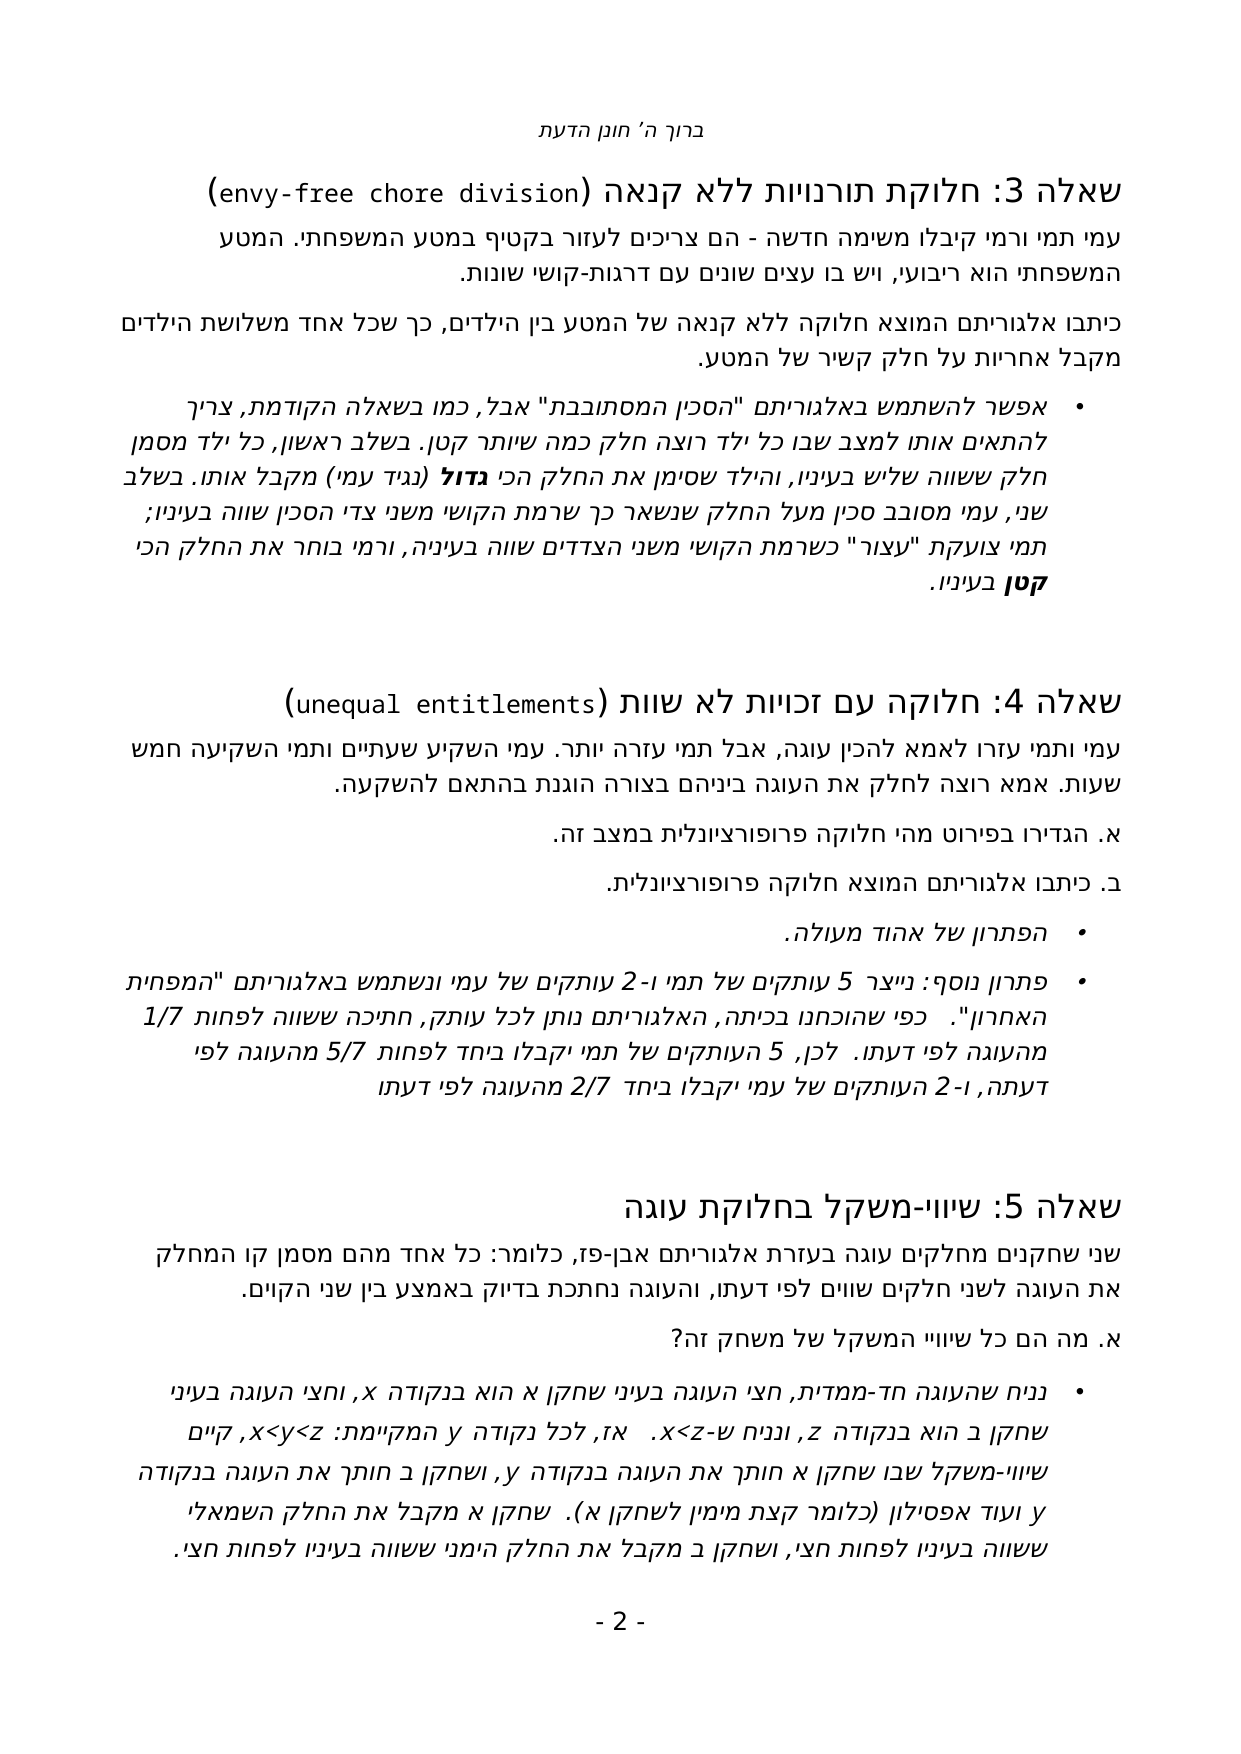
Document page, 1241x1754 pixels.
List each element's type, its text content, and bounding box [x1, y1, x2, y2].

text כיתבו אלגוריתם המוצא חלוקה ללא קנאה של המטע בין הילדים, כך שכל אחד משלושת הילדים מקבל אחריות על חלק קשיר של המטע. [118, 308, 1122, 372]
list הפתרון של אהוד מעולה. [118, 918, 1084, 947]
subtitle שאלה 4: חלוקה עם זכויות לא שוות (unequal entitlements) [118, 683, 1122, 722]
list פתרון נוסף: נייצר 5 עותקים של תמי ו-2 עותקים של עמי ונשתמש באלגוריתם "המפחית האחרון". כפי שהוכחנו בכיתה, האלגוריתם נותן לכל עותק, חתיכה ששווה לפחות 1/7 מהעוגה לפי דעתו. לכן, 5 העותקים של תמי יקבלו ביחד לפחות 5/7 מהעוגה לפי דעתה, ו-2 העותקים של עמי יקבלו ביחד 2/7 מהעוגה לפי דעתו [118, 967, 1084, 1102]
text א. הגדירו בפירוט מהי חלוקה פרופורציונלית במצב זה. [118, 819, 1122, 848]
list נניח שהעוגה חד-ממדית, חצי העוגה בעיני שחקן א הוא בנקודה x, וחצי העוגה בעיני שחקן ב הוא בנקודה z, ונניח ש-x<z. אז, לכל נקודה y המקיימת: x<y<z, קיים שיווי-משקל שבו שחקן א חותך את העוגה בנקודה y, ושחקן ב חותך את העוגה בנקודה y ועוד אפסילון (כלומר קצת מימין לשחקן א). שחקן א מקבל את החלק השמאלי ששווה בעיניו לפחות חצי, ושחקן ב מקבל את החלק הימני ששווה בעיניו לפחות חצי. [118, 1373, 1084, 1563]
list אפשר להשתמש באלגוריתם "הסכין המסתובבת" אבל, כמו בשאלה הקודמת, צריך להתאים אותו למצב שבו כל ילד רוצה חלק כמה שיותר קטן. בשלב ראשון, כל ילד מסמן חלק ששווה שליש בעיניו, והילד שסימן את החלק הכי גדול (נגיד עמי) מקבל אותו. בשלב שני, עמי מסובב סכין מעל החלק שנשאר כך שרמת הקושי משני צדי הסכין שווה בעיניו; תמי צועקת "עצור" כשרמת הקושי משני הצדדים שווה בעיניה, ורמי בוחר את החלק הכי קטן בעיניו. [118, 392, 1084, 597]
subtitle שאלה 3: חלוקת תורנויות ללא קנאה (envy-free chore division) [118, 172, 1122, 211]
subtitle שאלה 5: שיווי-משקל בחלוקת עוגה [118, 1188, 1122, 1227]
text שני שחקנים מחלקים עוגה בעזרת אלגוריתם אבן-פז, כלומר: כל אחד מהם מסמן קו המחלק את העוגה לשני חלקים שווים לפי דעתו, והעוגה נחתכת בדיוק באמצע בין שני הקוים. [118, 1239, 1122, 1303]
text ב. כיתבו אלגוריתם המוצא חלוקה פרופורציונלית. [118, 868, 1122, 897]
text עמי ותמי עזרו לאמא להכין עוגה, אבל תמי עזרה יותר. עמי השקיע שעתיים ותמי השקיעה חמש שעות. אמא רוצה לחלק את העוגה ביניהם בצורה הוגנת בהתאם להשקעה. [118, 734, 1122, 798]
text א. מה הם כל שיוויי המשקל של משחק זה? [118, 1324, 1122, 1353]
text עמי תמי ורמי קיבלו משימה חדשה - הם צריכים לעזור בקטיף במטע המשפחתי. המטע המשפחתי הוא ריבועי, ויש בו עצים שונים עם דרגות-קושי שונות. [118, 223, 1122, 287]
